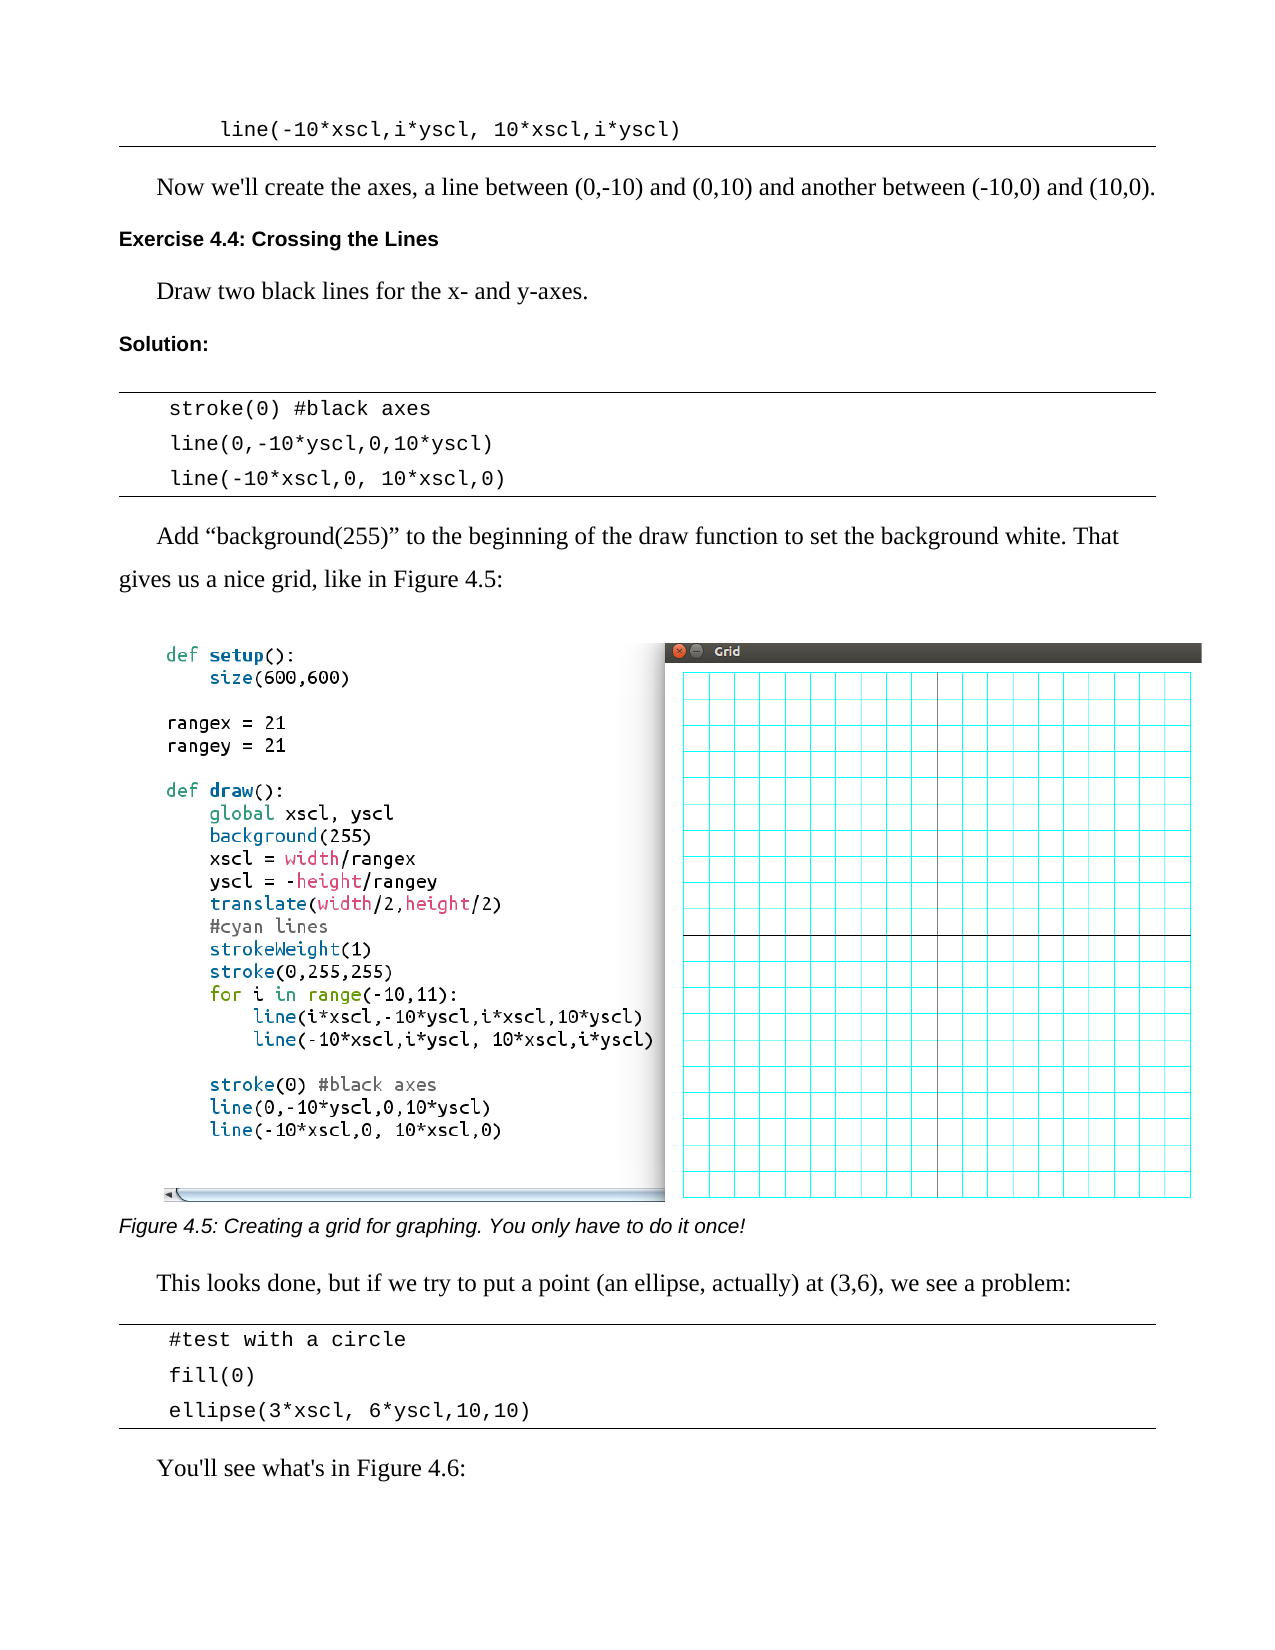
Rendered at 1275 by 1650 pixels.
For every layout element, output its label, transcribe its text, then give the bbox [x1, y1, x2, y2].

text fill(0) [118, 1365, 1156, 1388]
picture [163, 643, 1202, 1202]
text line(-10*xscl,i*yscl, 10*xscl,i*yscl) [118, 118, 1156, 147]
text Draw two black lines for the x- and y-axes. [118, 276, 1156, 304]
text Exercise 4.4: Crossing the Lines [118, 227, 1156, 251]
text Solution: [118, 331, 1156, 355]
text Now we'll create the axes, a line between (0,-10) and (0,10) and another between (-10,0) and (10,0). [118, 172, 1156, 200]
text stroke(0) #black axes [118, 393, 1156, 421]
text ellipse(3*xscl, 6*yscl,10,10) [118, 1400, 1156, 1429]
text line(-10*xscl,0, 10*xscl,0) [118, 468, 1156, 497]
text line(0,-10*yscl,0,10*yscl) [118, 433, 1156, 457]
text This looks done, but if we try to put a point (an ellipse, actually) at (3,6), we see a problem: [118, 1268, 1156, 1297]
text Add “background(255)” to the beginning of the draw function to set the background white. That gives us a nice grid, like in Figure 4.5: [118, 521, 1156, 593]
text You'll see what's in Figure 4.6: [118, 1453, 1156, 1482]
text Figure 4.5: Creating a grid for graphing. You only have to do it once! [118, 663, 1156, 1238]
text #test with a circle [118, 1325, 1156, 1353]
